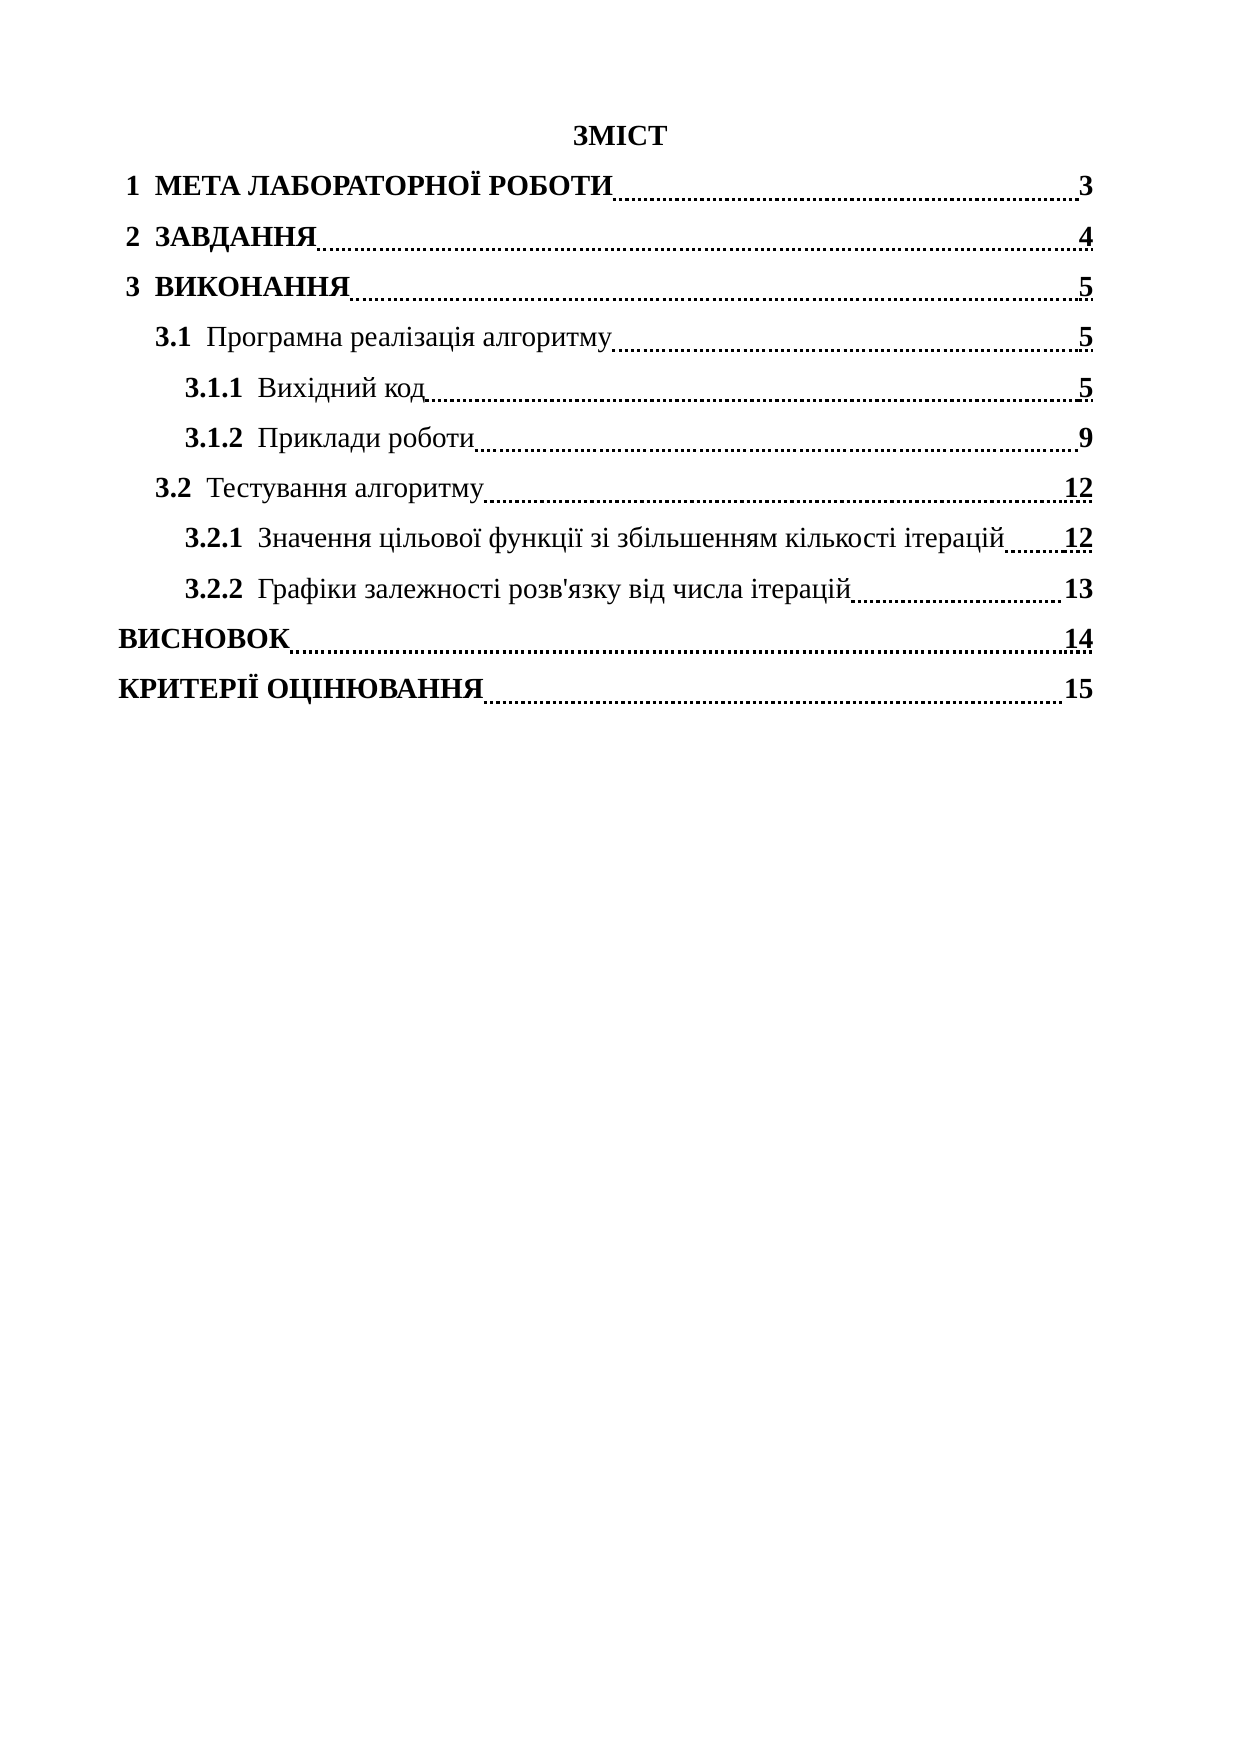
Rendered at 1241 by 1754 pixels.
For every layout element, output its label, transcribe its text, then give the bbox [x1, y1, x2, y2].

list МЕТА ЛАБОРАТОРНОЇ РОБОТИ 3 [118, 168, 1122, 202]
text ЗМІСТ [118, 118, 1122, 152]
list Вихідний код 5 [177, 370, 1122, 403]
list Значення цільової функції зі збільшенням кількості ітерацій 12 [177, 521, 1122, 554]
list ЗАВДАННЯ 4 [118, 219, 1122, 252]
list Програмна реалізація алгоритму 5 [148, 319, 1122, 353]
list ВИКОНАННЯ 5 [118, 269, 1122, 303]
list Тестування алгоритму 12 [148, 470, 1122, 504]
list Графіки залежності розв'язку від числа ітерацій 13 [177, 571, 1122, 604]
list Приклади роботи 9 [177, 420, 1122, 453]
text ВИСНОВОК 14 [118, 621, 1122, 655]
text КРИТЕРІЇ ОЦІНЮВАННЯ 15 [118, 672, 1122, 705]
